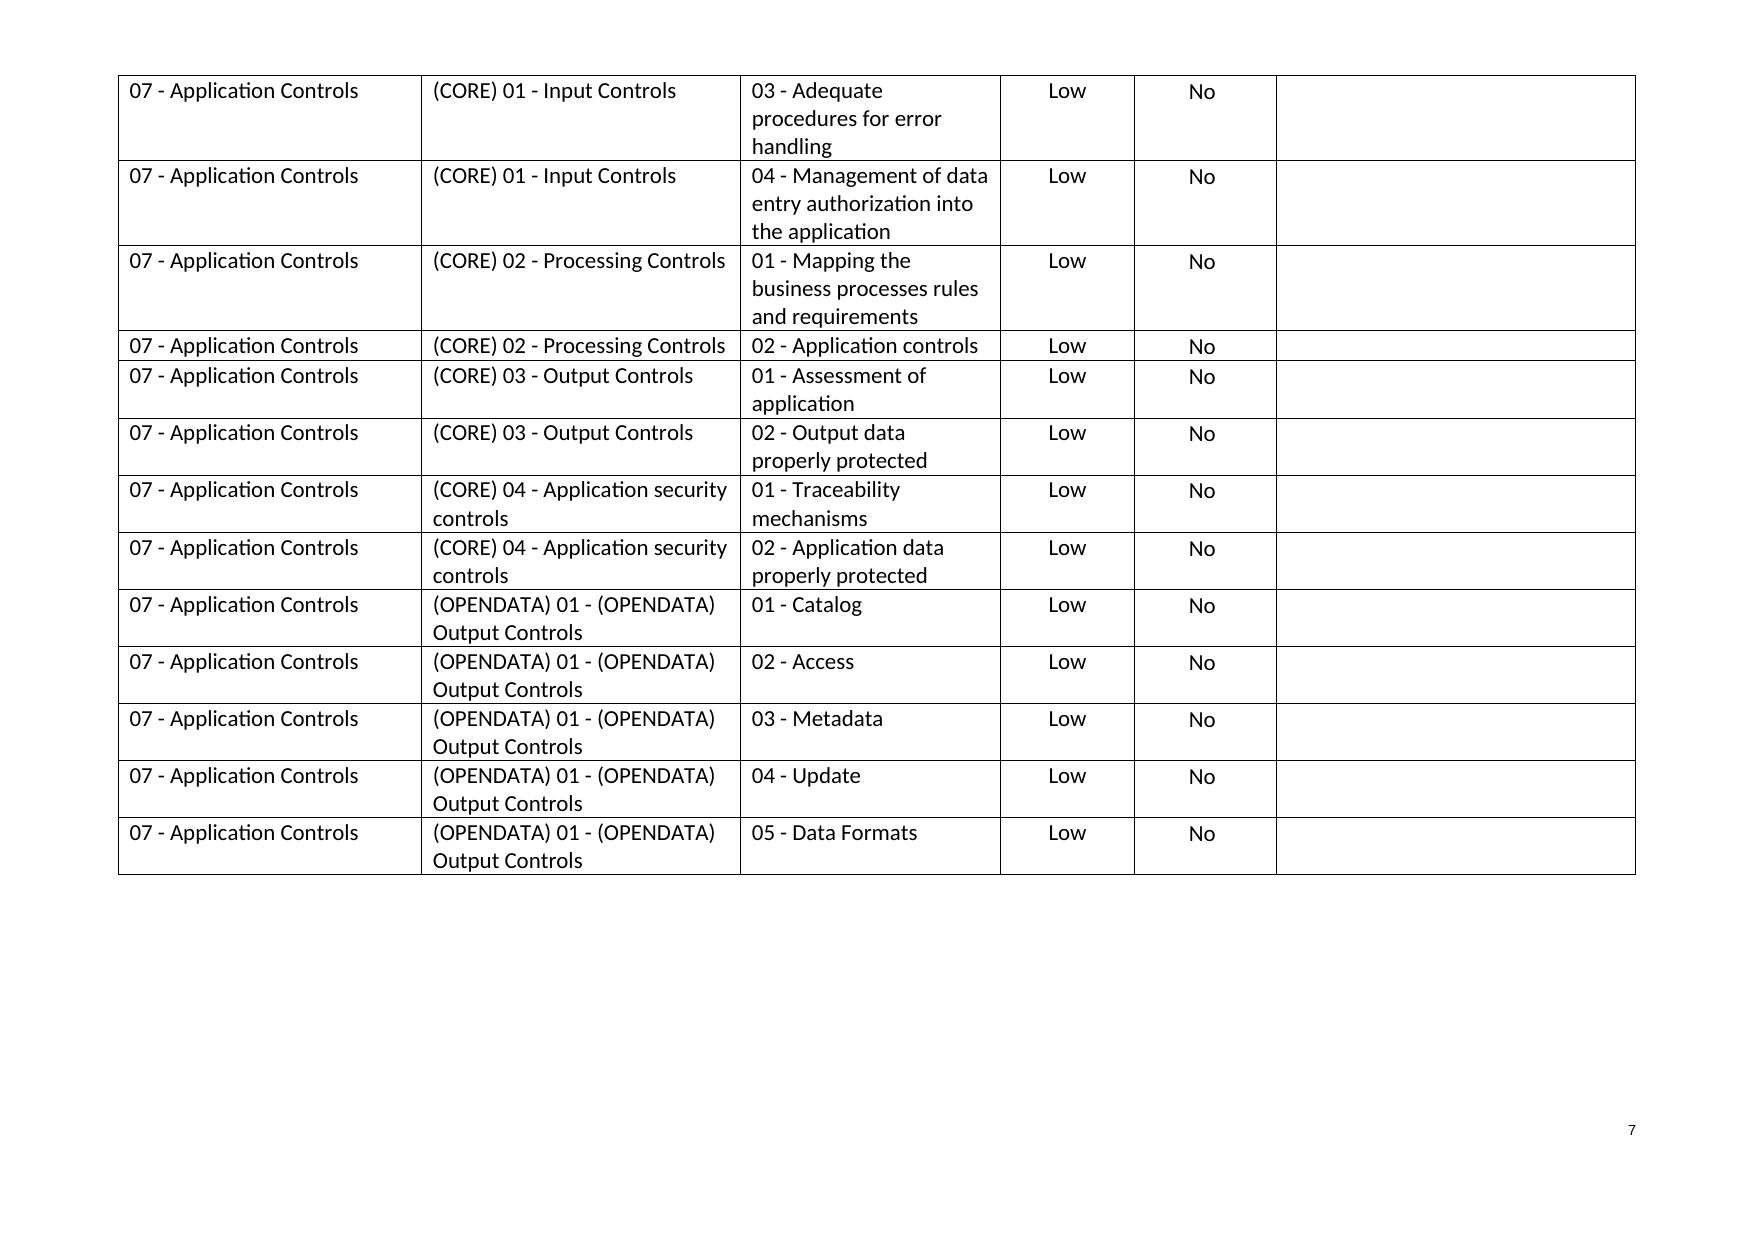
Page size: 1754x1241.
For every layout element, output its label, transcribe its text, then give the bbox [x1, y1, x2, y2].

table_cell No [1135, 533, 1276, 589]
table_cell (OPENDATA) 01 - (OPENDATA) Output Controls [422, 818, 740, 874]
table_cell (OPENDATA) 01 - (OPENDATA) Output Controls [422, 704, 740, 760]
table_cell 04 - Management of data entry authorization into the application [741, 161, 1000, 245]
table_cell (CORE) 02 - Processing Controls [422, 331, 740, 360]
table_cell 07 - Application Controls [119, 590, 421, 646]
table_cell No [1135, 590, 1276, 646]
table_cell Low [1001, 331, 1134, 360]
table_cell No [1135, 76, 1276, 160]
table_cell (CORE) 02 - Processing Controls [422, 246, 740, 330]
table_cell 07 - Application Controls [119, 704, 421, 760]
table_cell (CORE) 03 - Output Controls [422, 361, 740, 417]
table_cell 07 - Application Controls [119, 476, 421, 532]
table_cell 05 - Data Formats [741, 818, 1000, 874]
table_cell (CORE) 01 - Input Controls [422, 76, 740, 160]
table_cell (OPENDATA) 01 - (OPENDATA) Output Controls [422, 590, 740, 646]
table_cell No [1135, 246, 1276, 330]
table_cell 02 - Application data properly protected [741, 533, 1000, 589]
table_cell Low [1001, 704, 1134, 760]
table_cell 01 - Catalog [741, 590, 1000, 646]
table_cell 02 - Output data properly protected [741, 419, 1000, 474]
table_cell 07 - Application Controls [119, 647, 421, 703]
table_cell [1277, 533, 1635, 589]
table_cell [1277, 818, 1635, 874]
table_cell 07 - Application Controls [119, 533, 421, 589]
table_cell (OPENDATA) 01 - (OPENDATA) Output Controls [422, 761, 740, 817]
table_cell 07 - Application Controls [119, 818, 421, 874]
table_cell 03 - Metadata [741, 704, 1000, 760]
table_cell 07 - Application Controls [119, 761, 421, 817]
table_cell 07 - Application Controls [119, 419, 421, 474]
table_cell 01 - Assessment of application [741, 361, 1000, 417]
table_cell [1277, 361, 1635, 417]
table_cell 04 - Update [741, 761, 1000, 817]
table_cell No [1135, 818, 1276, 874]
table_cell 02 - Application controls [741, 331, 1000, 360]
table_cell [1277, 704, 1635, 760]
table_cell Low [1001, 590, 1134, 646]
table_cell [1277, 76, 1635, 160]
table_cell Low [1001, 761, 1134, 817]
table_cell [1277, 647, 1635, 703]
table_cell No [1135, 419, 1276, 474]
table_cell [1277, 246, 1635, 330]
table_cell No [1135, 331, 1276, 360]
table_cell Low [1001, 361, 1134, 417]
table_cell [1277, 761, 1635, 817]
table_cell 07 - Application Controls [119, 76, 421, 160]
table_cell No [1135, 161, 1276, 245]
table_cell 07 - Application Controls [119, 331, 421, 360]
table_cell (CORE) 04 - Application security controls [422, 533, 740, 589]
table_cell [1277, 590, 1635, 646]
table_cell 03 - Adequate procedures for error handling [741, 76, 1000, 160]
table_cell (CORE) 03 - Output Controls [422, 419, 740, 474]
table_cell 01 - Mapping the business processes rules and requirements [741, 246, 1000, 330]
table_cell [1277, 476, 1635, 532]
table_cell 01 - Traceability mechanisms [741, 476, 1000, 532]
table_cell No [1135, 361, 1276, 417]
table_cell 02 - Access [741, 647, 1000, 703]
table_cell No [1135, 704, 1276, 760]
table_cell Low [1001, 818, 1134, 874]
table_cell [1277, 161, 1635, 245]
table_cell (CORE) 04 - Application security controls [422, 476, 740, 532]
table_cell (CORE) 01 - Input Controls [422, 161, 740, 245]
table_cell No [1135, 647, 1276, 703]
table_cell Low [1001, 161, 1134, 245]
table_cell (OPENDATA) 01 - (OPENDATA) Output Controls [422, 647, 740, 703]
table_cell Low [1001, 76, 1134, 160]
table_cell [1277, 419, 1635, 474]
table_cell No [1135, 476, 1276, 532]
table_cell 07 - Application Controls [119, 246, 421, 330]
table_cell [1277, 331, 1635, 360]
table_cell Low [1001, 419, 1134, 474]
table_cell Low [1001, 476, 1134, 532]
table_cell Low [1001, 647, 1134, 703]
table_cell Low [1001, 246, 1134, 330]
table_cell No [1135, 761, 1276, 817]
table_cell 07 - Application Controls [119, 161, 421, 245]
table_cell 07 - Application Controls [119, 361, 421, 417]
table_cell Low [1001, 533, 1134, 589]
